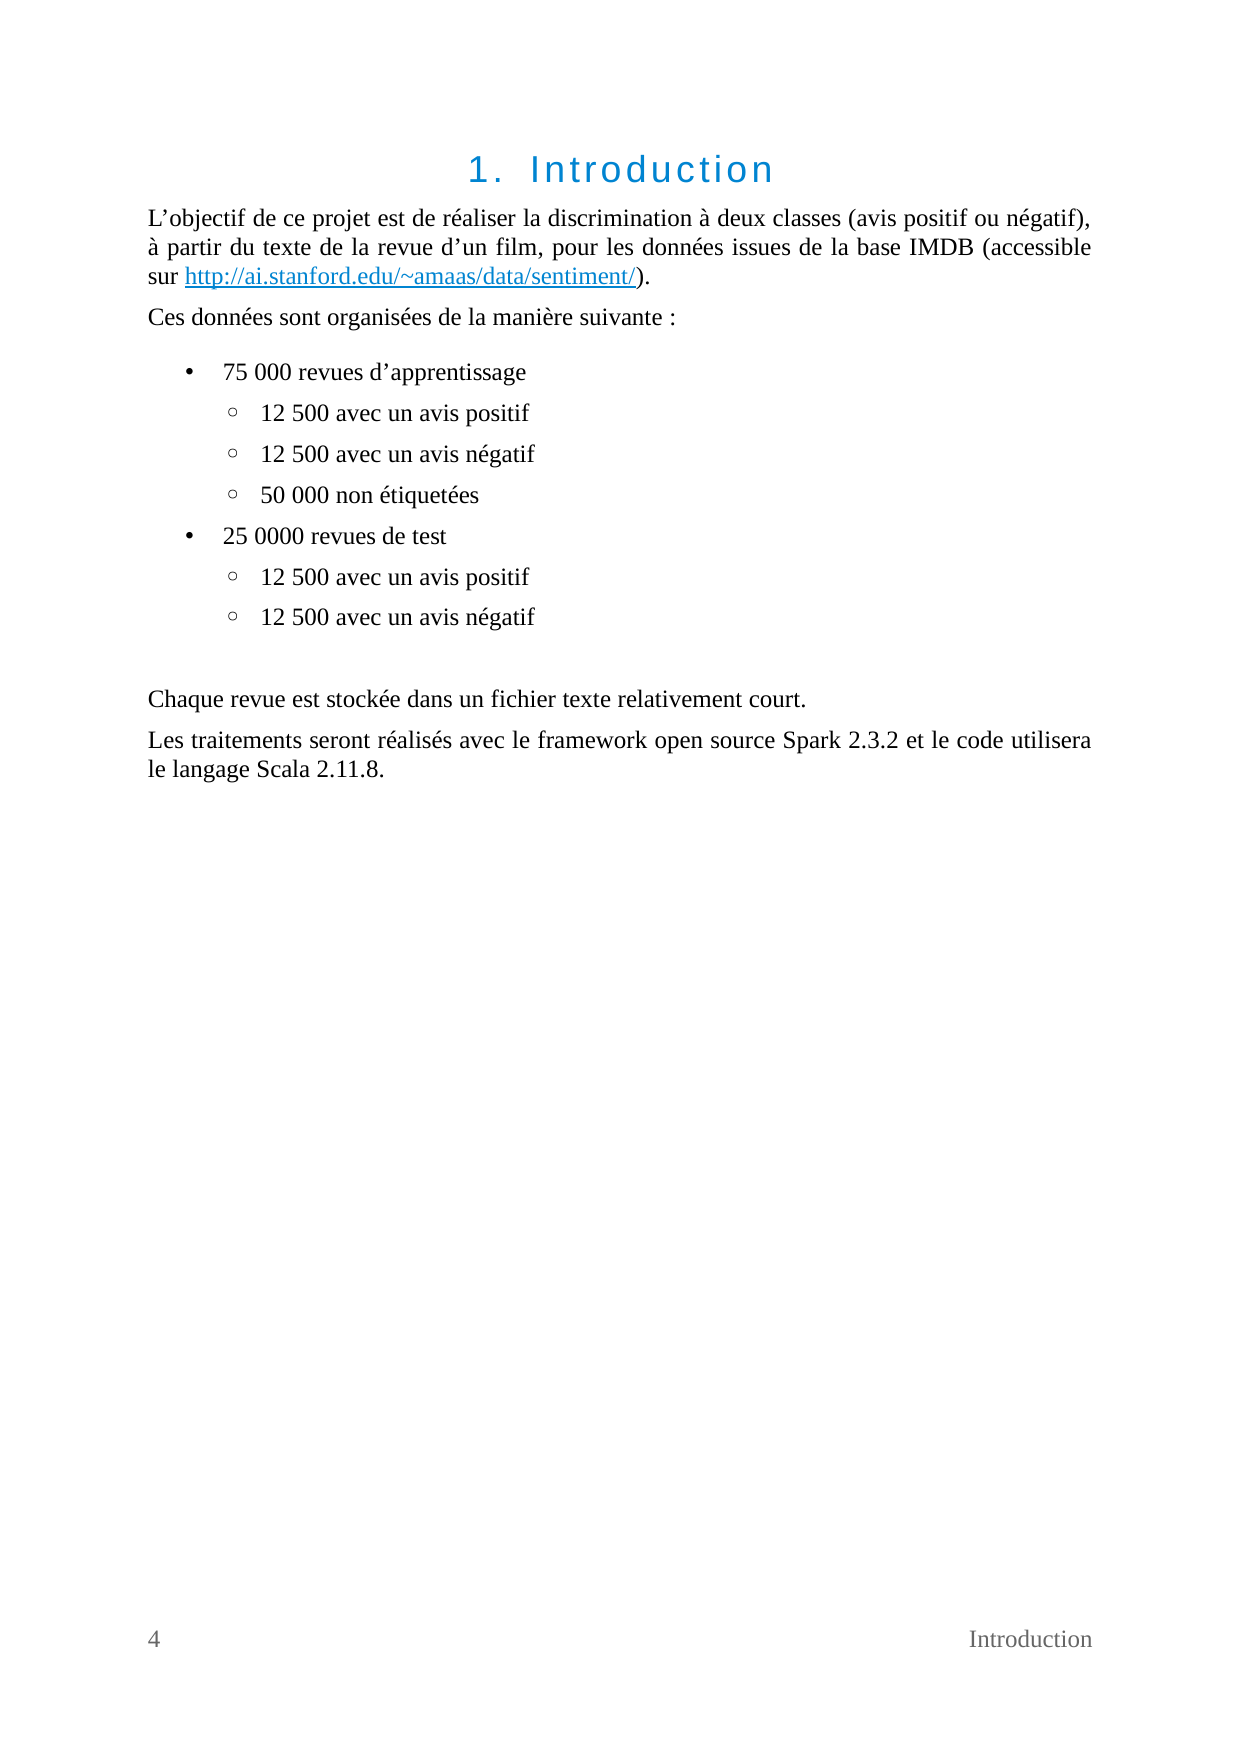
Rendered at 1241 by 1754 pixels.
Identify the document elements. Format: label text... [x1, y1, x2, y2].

text Ces données sont organisées de la manière suivante : [148, 302, 1093, 331]
text Les traitements seront réalisés avec le framework open source Spark 2.3.2 et le code utilisera le langage Scala 2.11.8. [148, 725, 1093, 783]
text Chaque revue est stockée dans un fichier texte relativement court. [148, 684, 1093, 713]
list 75 000 revues d’apprentissage [185, 357, 1093, 386]
list 25 0000 revues de test [185, 521, 1093, 550]
list 50 000 non étiquetées [223, 480, 1093, 509]
list 12 500 avec un avis positif [223, 561, 1093, 591]
list 12 500 avec un avis négatif [223, 439, 1093, 468]
text L’objectif de ce projet est de réaliser la discrimination à deux classes (avis positif ou négatif), à partir du texte de la revue d’un film, pour les données issues de la base IMDB (accessible sur http://ai.stanford.edu/~amaas/data/sentiment/). [148, 203, 1093, 290]
subtitle Introduction [148, 148, 1093, 191]
list 12 500 avec un avis positif [223, 398, 1093, 427]
list 12 500 avec un avis négatif [223, 602, 1093, 631]
